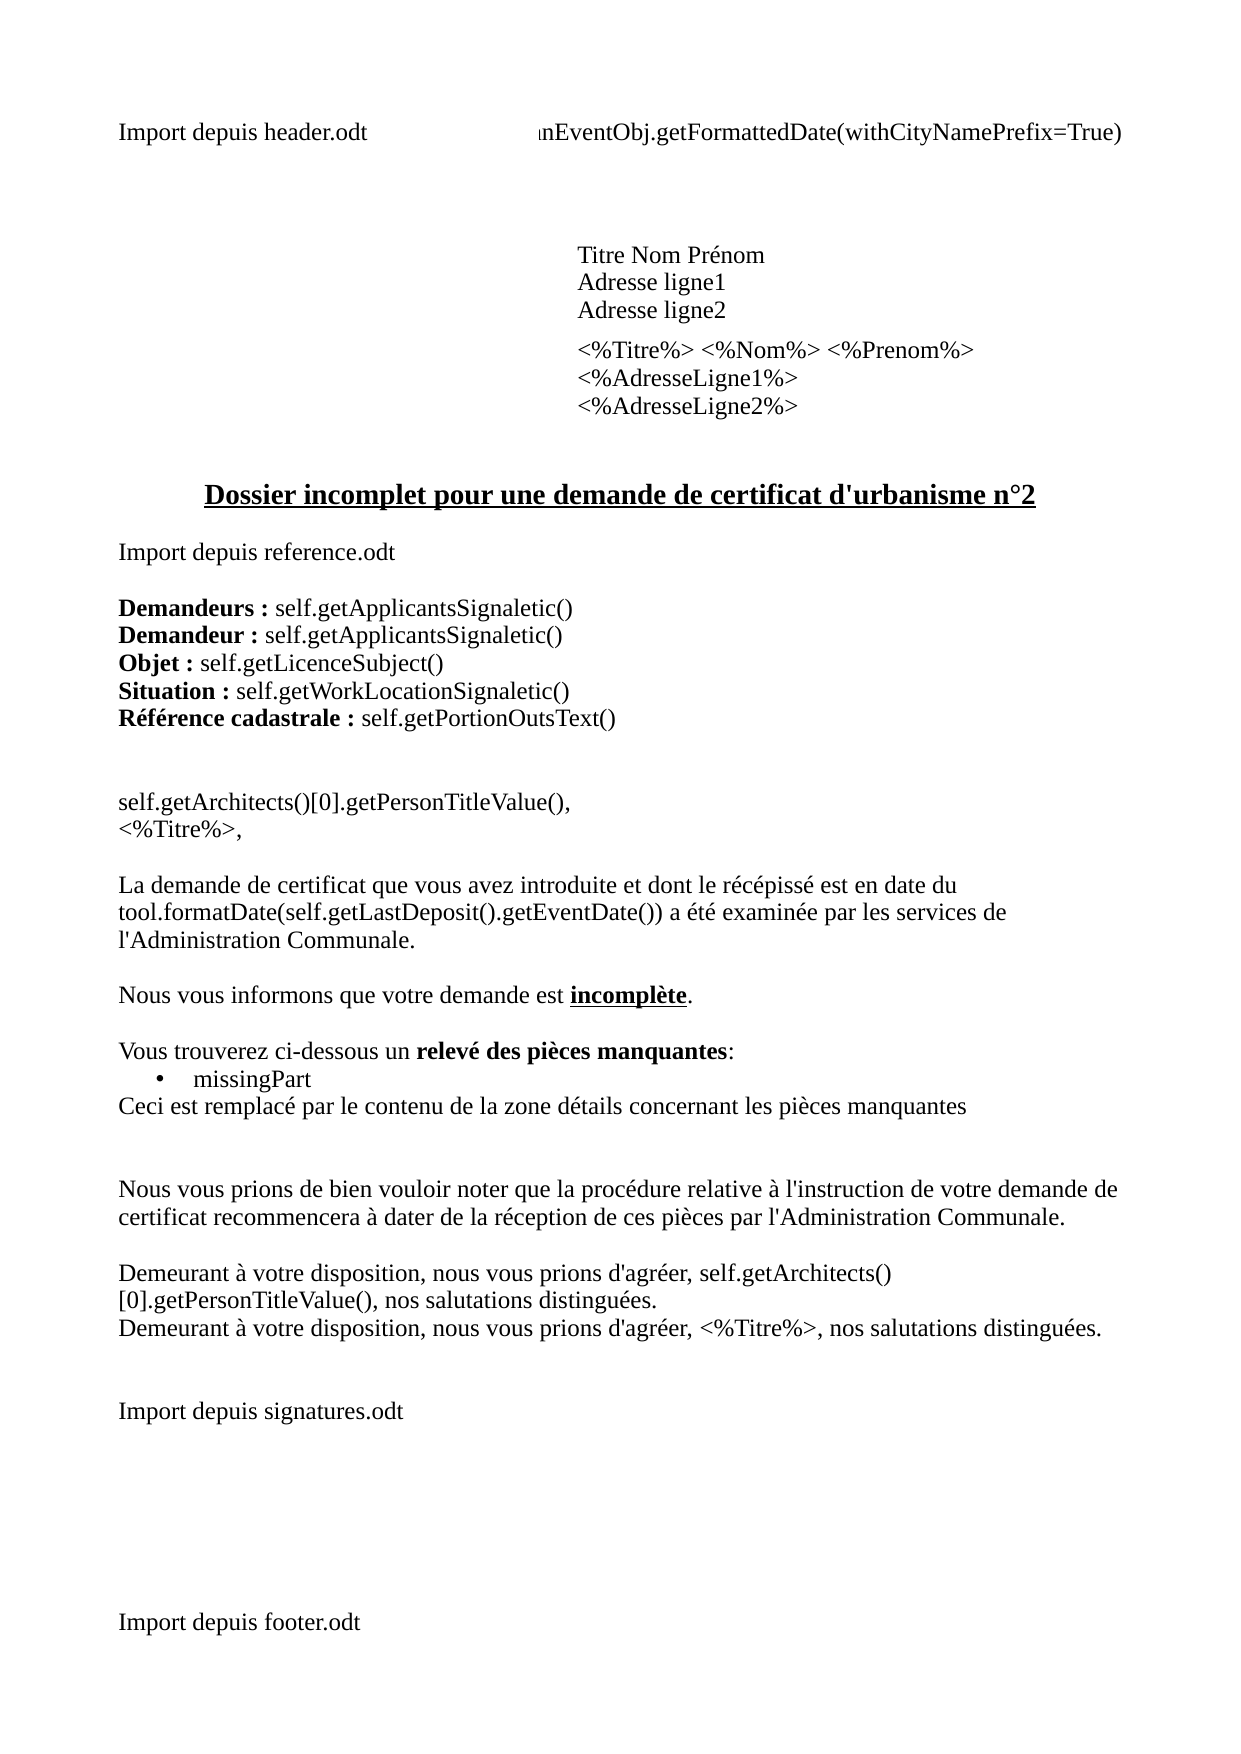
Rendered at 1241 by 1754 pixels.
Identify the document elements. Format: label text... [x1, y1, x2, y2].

title Dossier incomplet pour une demande de certificat d'urbanisme n°2 [118, 478, 1122, 511]
text urbanEventObj.getFormattedDate(withCityNamePrefix=True) [118, 118, 1122, 427]
text Titre Nom Prénom Adresse ligne1 Adresse ligne2 [577, 241, 1031, 324]
list missingPart [156, 1065, 1122, 1092]
text Import depuis header.odt [118, 118, 539, 146]
text Référence cadastrale : self.getPortionOutsText() [118, 704, 1122, 732]
text Ceci est remplacé par le contenu de la zone détails concernant les pièces manquantes [118, 1092, 1122, 1120]
text Import depuis reference.odt [118, 538, 1122, 566]
text Vous trouverez ci-dessous un relevé des pièces manquantes: [118, 1037, 1122, 1065]
text <%Titre%>, [118, 815, 1122, 843]
text <%Titre%> <%Nom%> <%Prenom%> <%AdresseLigne1%> <%AdresseLigne2%> [577, 336, 1031, 419]
text Nous vous prions de bien vouloir noter que la procédure relative à l'instruction de votre demande de certificat recommencera à dater de la réception de ces pièces par l'Administration Communale. [118, 1176, 1122, 1231]
text Import depuis signatures.odt [118, 1397, 1122, 1425]
text Demeurant à votre disposition, nous vous prions d'agréer, <%Titre%>, nos salutations distinguées. [118, 1314, 1122, 1342]
text self.getArchitects()[0].getPersonTitleValue(), [118, 788, 1122, 815]
text Demeurant à votre disposition, nous vous prions d'agréer, self.getArchitects()[0].getPersonTitleValue(), nos salutations distinguées. [118, 1259, 1122, 1314]
text La demande de certificat que vous avez introduite et dont le récépissé est en date du tool.formatDate(self.getLastDeposit().getEventDate()) a été examinée par les services de l'Administration Communale. [118, 871, 1122, 954]
text Demandeurs : self.getApplicantsSignaletic() [118, 594, 1122, 621]
text Objet : self.getLicenceSubject() [118, 649, 1122, 677]
text Situation : self.getWorkLocationSignaletic() [118, 677, 1122, 704]
text Demandeur : self.getApplicantsSignaletic() [118, 621, 1122, 649]
text Nous vous informons que votre demande est incomplète. [118, 982, 1122, 1009]
